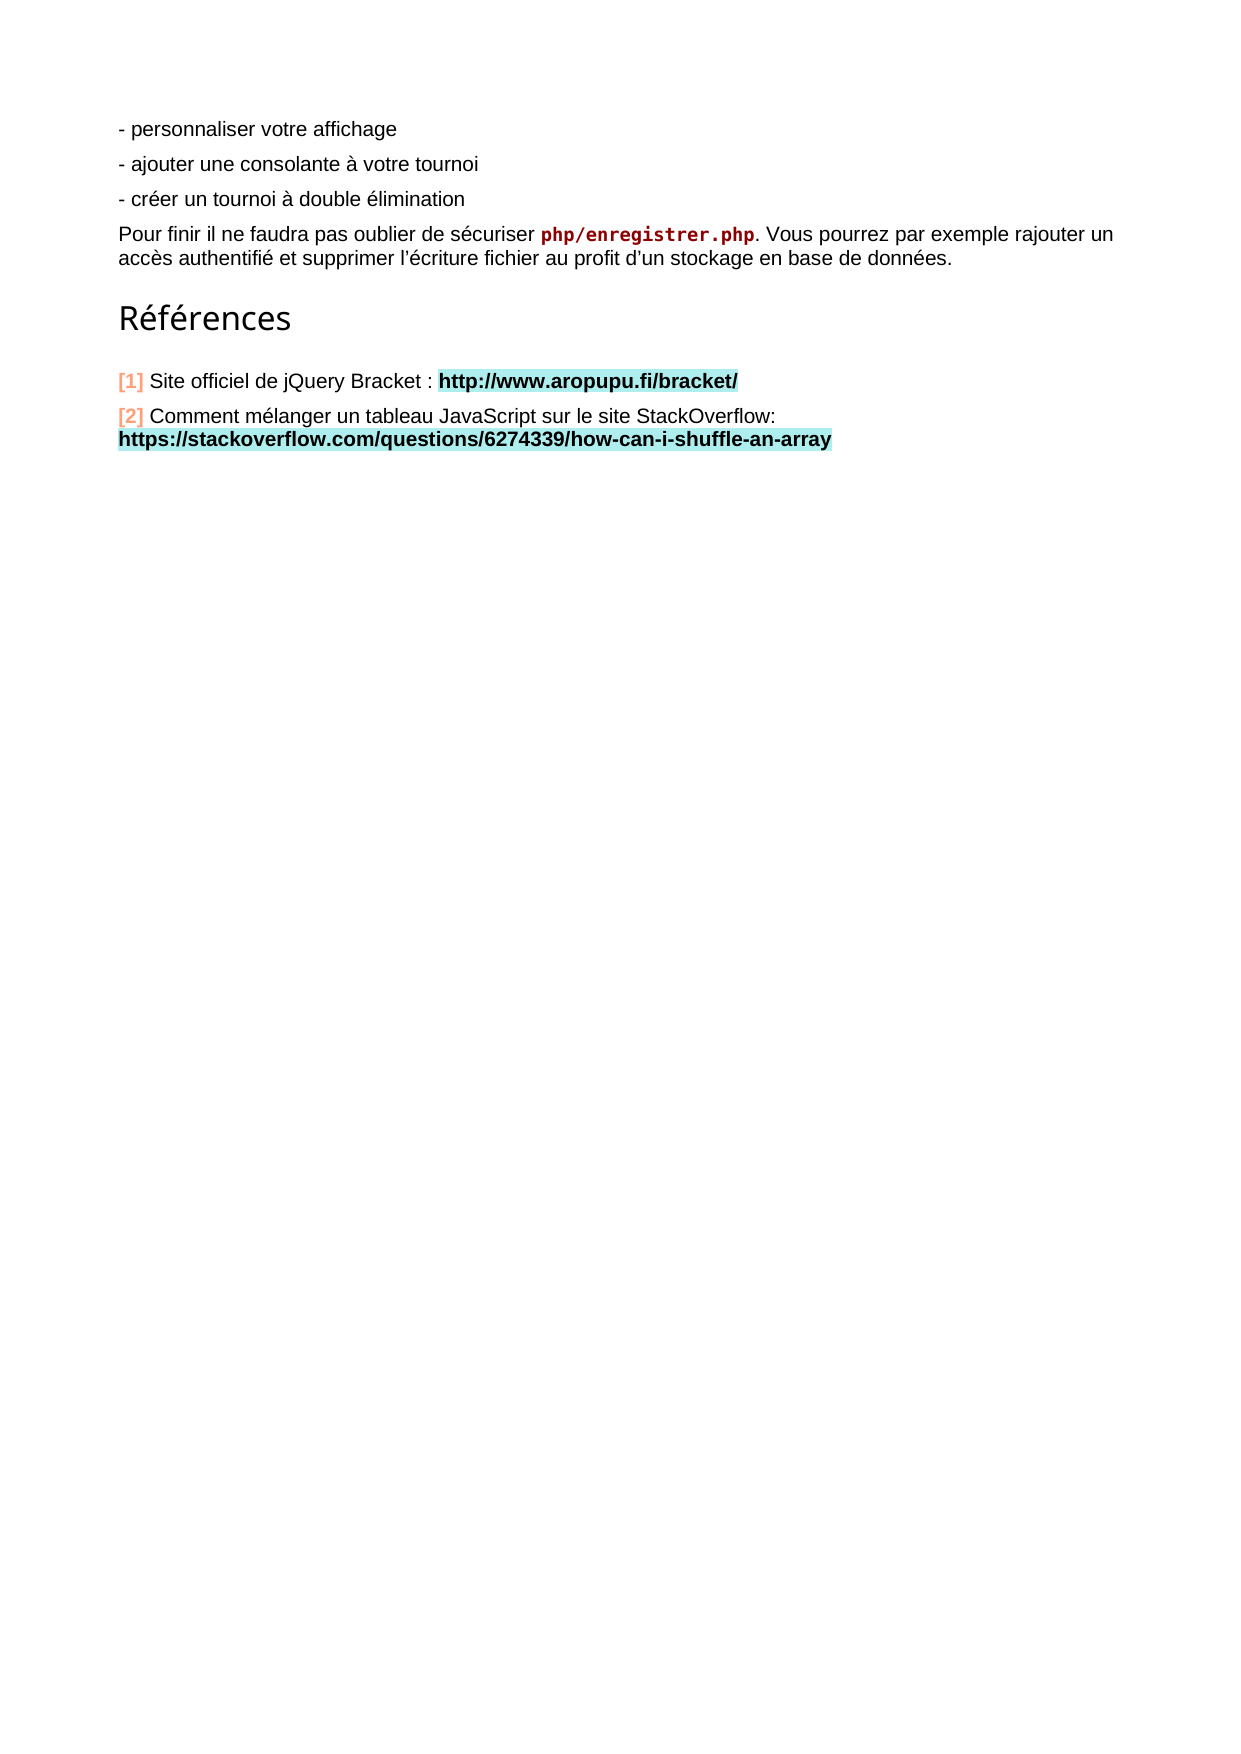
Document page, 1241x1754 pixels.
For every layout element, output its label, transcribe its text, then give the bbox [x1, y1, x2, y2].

text - personnaliser votre affichage [118, 118, 1122, 141]
text [2] Comment mélanger un tableau JavaScript sur le site StackOverflow: https://stackoverflow.com/questions/6274339/how-can-i-shuffle-an-array [118, 404, 1122, 451]
subtitle Références [118, 294, 1122, 340]
text - créer un tournoi à double élimination [118, 188, 1122, 211]
text Pour finir il ne faudra pas oublier de sécuriser php/enregistrer.php. Vous pourrez par exemple rajouter un accès authentifié et supprimer l’écriture fichier au profit d’un stockage en base de données. [118, 223, 1122, 269]
text [1] Site officiel de jQuery Bracket : http://www.aropupu.fi/bracket/ [118, 369, 438, 392]
text - ajouter une consolante à votre tournoi [118, 153, 1122, 176]
text [1] Site officiel de jQuery Bracket : http://www.aropupu.fi/bracket/ [738, 369, 1122, 392]
